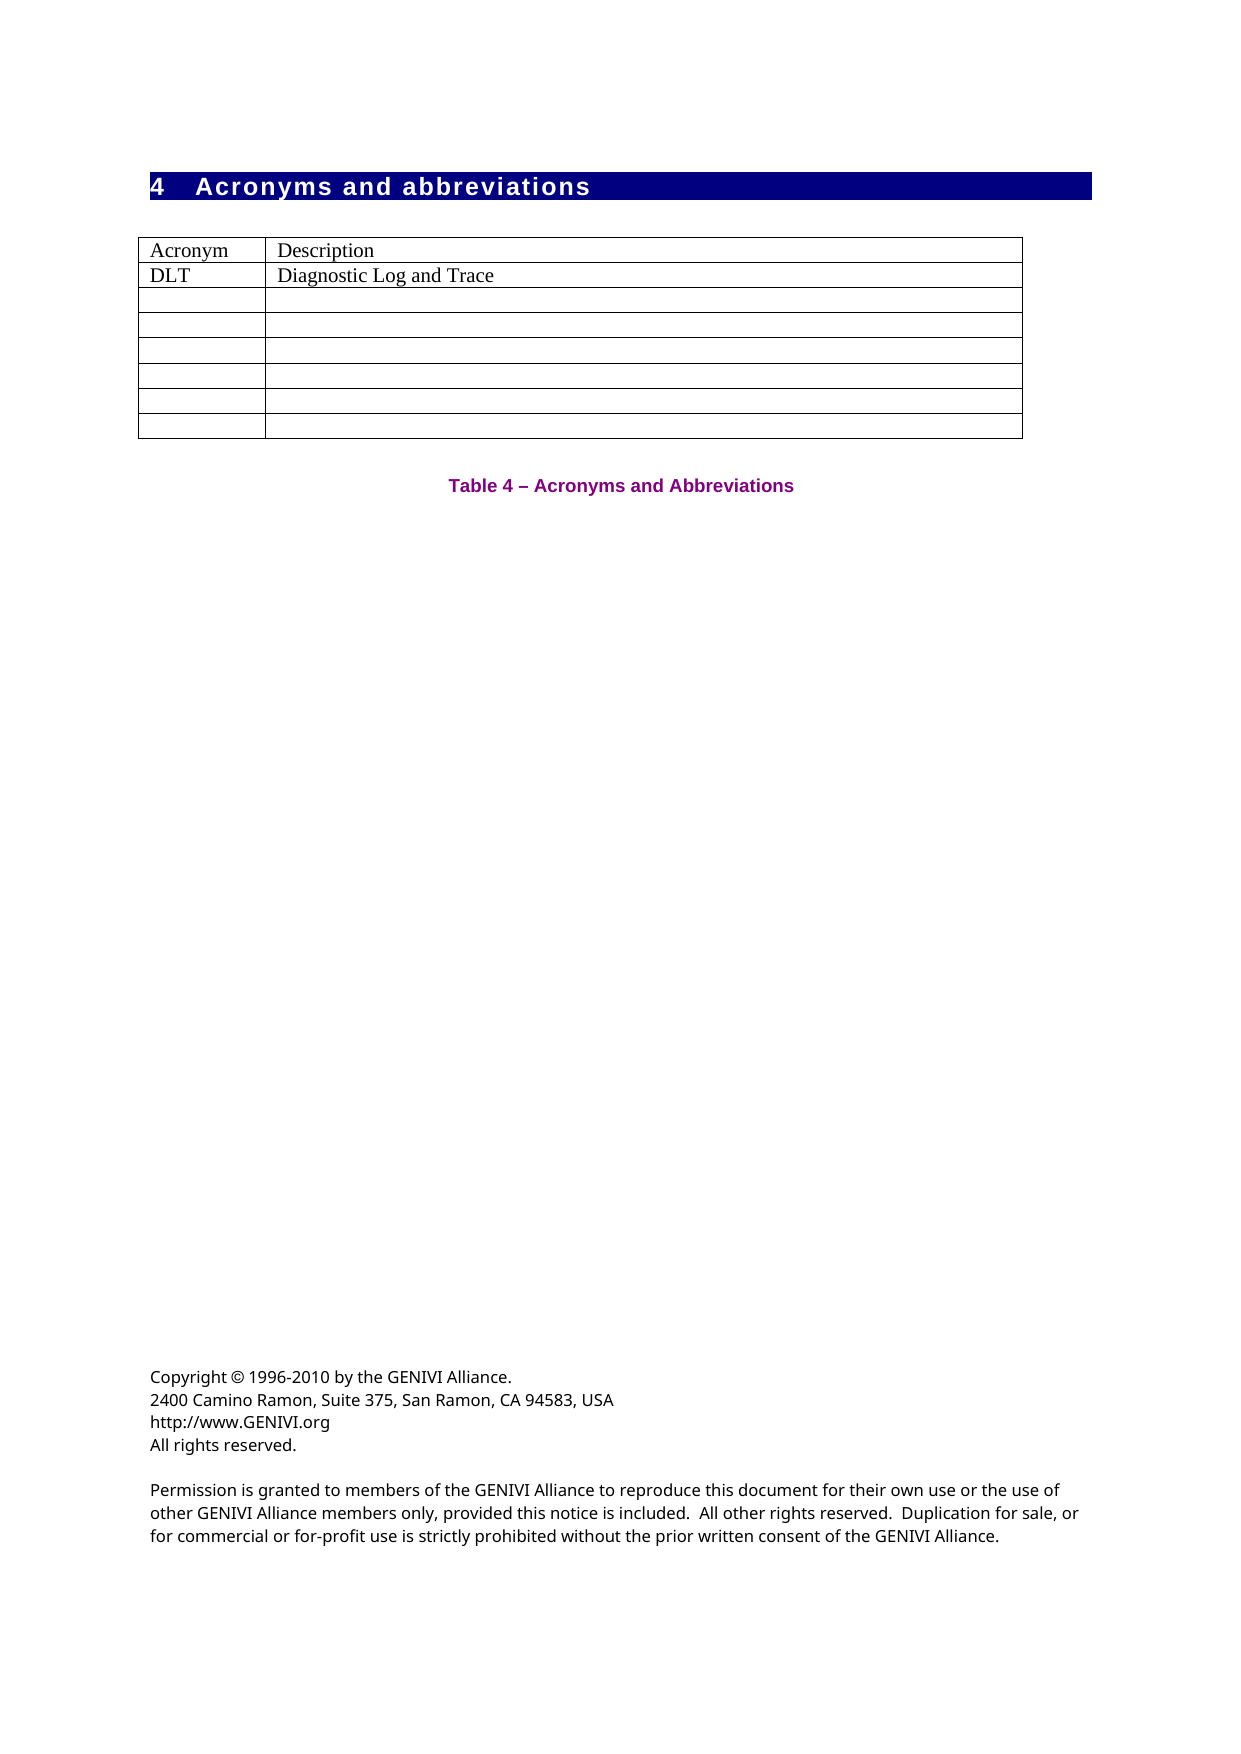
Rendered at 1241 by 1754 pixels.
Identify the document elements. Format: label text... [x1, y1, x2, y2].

table_cell [139, 288, 265, 312]
table_cell Description [266, 238, 1022, 262]
table_cell [266, 338, 1022, 362]
table_cell [266, 389, 1022, 413]
table_cell [266, 313, 1022, 337]
table_cell [266, 439, 1022, 463]
subtitle Acronyms and abbreviations [150, 172, 1092, 200]
table_header [266, 213, 1022, 237]
table_cell [139, 414, 265, 438]
table_cell [266, 288, 1022, 312]
table_cell [139, 313, 265, 337]
table_cell [138, 439, 266, 463]
table_cell [266, 364, 1022, 387]
text Table 4 – Acronyms and Abbreviations [150, 475, 1092, 497]
table_cell Diagnostic Log and Trace [266, 263, 1022, 287]
table_cell [139, 338, 265, 362]
table_cell DLT [139, 263, 265, 287]
table_header [138, 213, 266, 237]
table_cell [266, 414, 1022, 438]
table_cell Acronym [139, 238, 265, 262]
table_cell [139, 364, 265, 387]
table_cell [139, 389, 265, 413]
